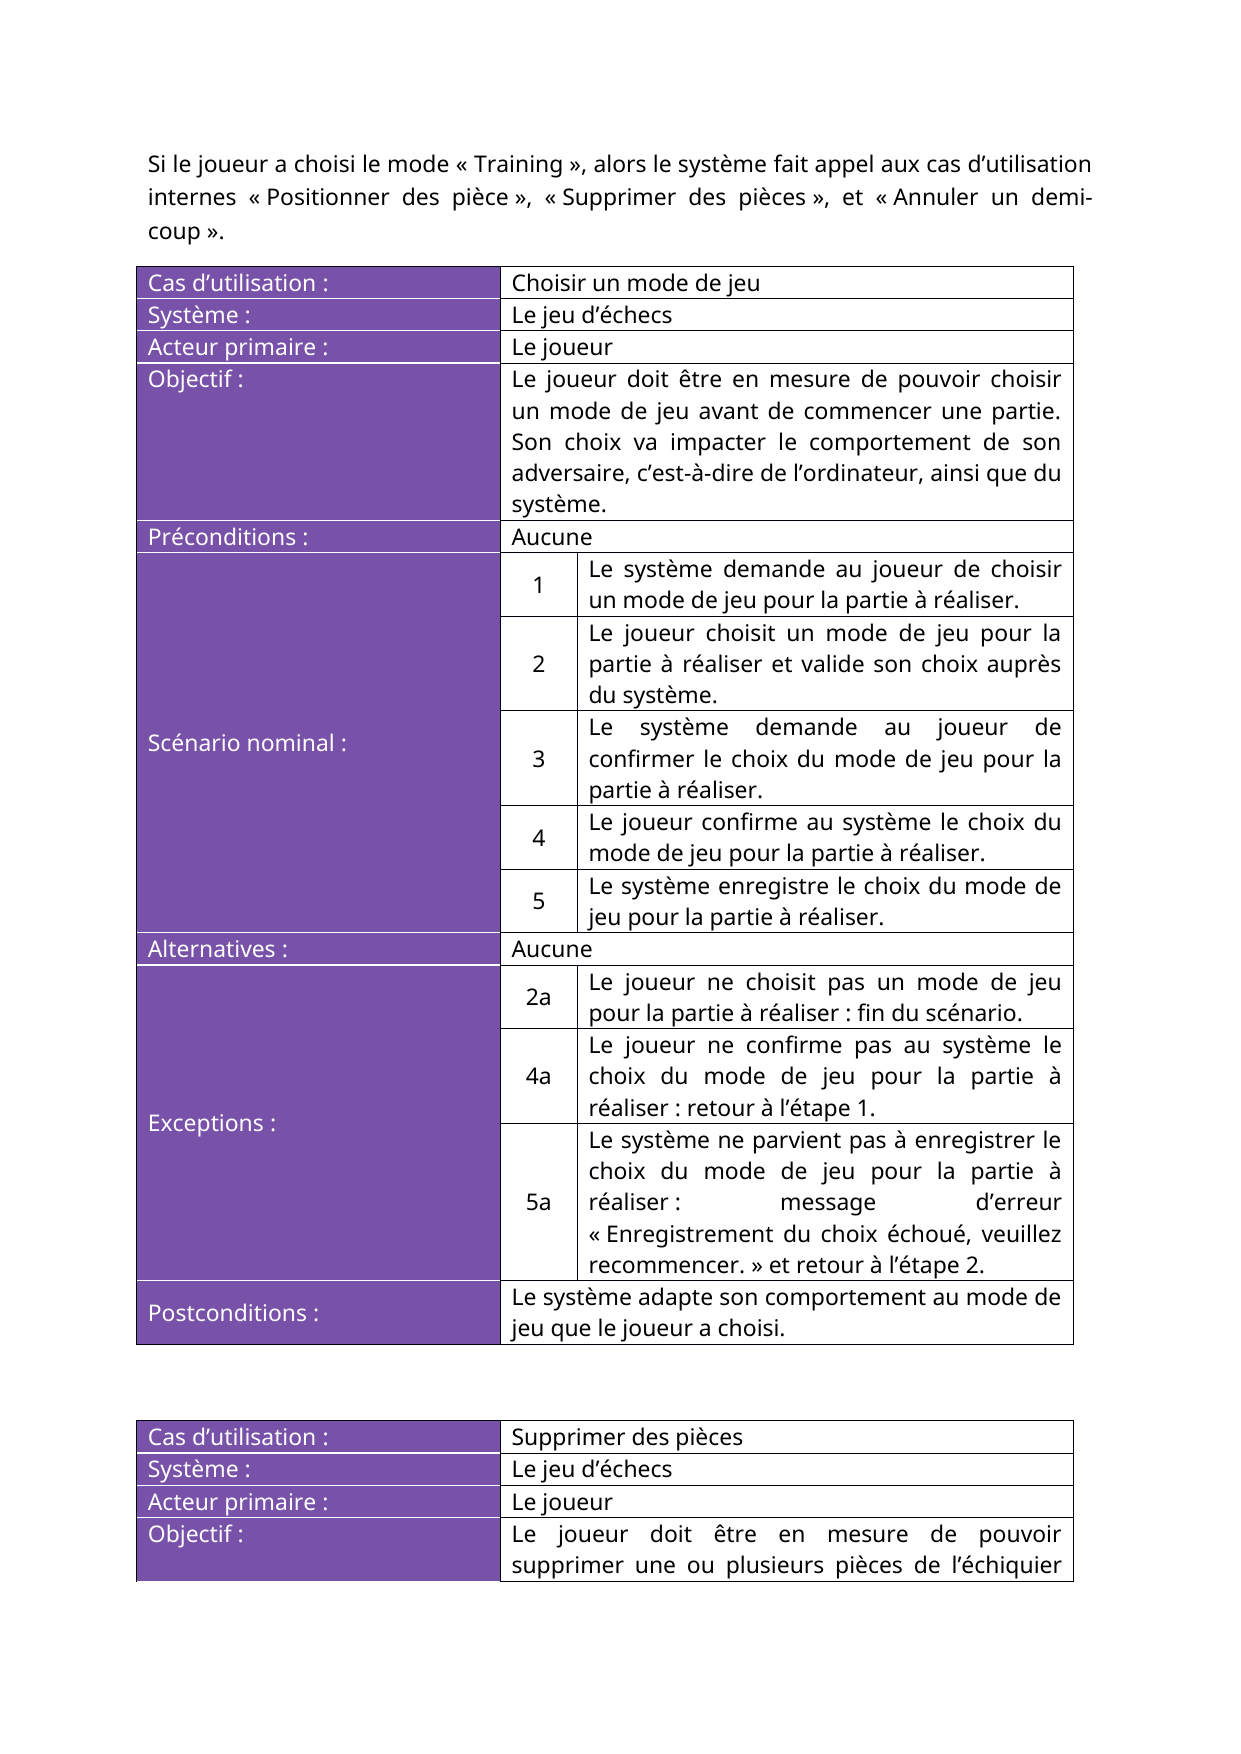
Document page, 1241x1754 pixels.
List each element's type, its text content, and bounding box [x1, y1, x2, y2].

table_cell Système : [137, 299, 500, 330]
table_cell Système : [137, 1454, 500, 1485]
table_cell Le joueur [501, 331, 1073, 362]
table_cell 4a [501, 1029, 577, 1123]
table_cell Le joueur choisit un mode de jeu pour la partie à réaliser et valide son choix auprès du système. [578, 617, 1073, 710]
table_cell Le joueur ne confirme pas au système le choix du mode de jeu pour la partie à réaliser : retour à l’étape 1. [578, 1029, 1073, 1123]
table_cell Le système demande au joueur de choisir un mode de jeu pour la partie à réaliser. [578, 553, 1073, 616]
table_cell Le système demande au joueur de confirmer le choix du mode de jeu pour la partie à réaliser. [578, 711, 1073, 805]
table_cell 2 [501, 617, 577, 710]
text Si le joueur a choisi le mode « Training », alors le système fait appel aux cas d’utilisation internes « Positionner des pièce », « Supprimer des pièces », et « Annuler un demi-coup ». [148, 148, 1093, 246]
table_cell Aucune [501, 521, 1073, 552]
table_cell 3 [501, 711, 577, 805]
table_cell Scénario nominal : [137, 553, 500, 932]
table_cell Acteur primaire : [137, 331, 500, 362]
table_cell Le joueur doit être en mesure de pouvoir supprimer une ou plusieurs pièces de l’échiquier [501, 1518, 1073, 1581]
table_cell Le joueur [501, 1486, 1073, 1517]
table_cell 5a [501, 1124, 577, 1280]
table_cell Le joueur doit être en mesure de pouvoir choisir un mode de jeu avant de commencer une partie. Son choix va impacter le comportement de son adversaire, c’est-à-dire de l’ordinateur, ainsi que du système. [501, 364, 1073, 520]
table_cell Le jeu d’échecs [501, 1454, 1073, 1485]
table_header Cas d’utilisation : [137, 1421, 500, 1452]
table_cell Objectif : [137, 364, 500, 520]
table_cell 2a [501, 966, 577, 1028]
table_cell Acteur primaire : [137, 1486, 500, 1517]
table_cell Alternatives : [137, 933, 500, 964]
table_cell 4 [501, 806, 577, 869]
table_cell Aucune [501, 933, 1073, 964]
table_cell 5 [501, 870, 577, 932]
table_cell Objectif : [137, 1518, 500, 1581]
table_cell Le système adapte son comportement au mode de jeu que le joueur a choisi. [501, 1281, 1073, 1344]
table_cell Le système enregistre le choix du mode de jeu pour la partie à réaliser. [578, 870, 1073, 932]
table_header Supprimer des pièces [501, 1421, 1073, 1452]
table_cell 1 [501, 553, 577, 616]
table_cell Le joueur confirme au système le choix du mode de jeu pour la partie à réaliser. [578, 806, 1073, 869]
table_cell Le joueur ne choisit pas un mode de jeu pour la partie à réaliser : fin du scénario. [578, 966, 1073, 1028]
table_header Cas d’utilisation : [137, 267, 500, 298]
table_cell Le jeu d’échecs [501, 299, 1073, 330]
table_cell Exceptions : [137, 966, 500, 1280]
table_header Choisir un mode de jeu [501, 267, 1073, 298]
table_cell Le système ne parvient pas à enregistrer le choix du mode de jeu pour la partie à réaliser : message d’erreur « Enregistrement du choix échoué, veuillez recommencer. » et retour à l’étape 2. [578, 1124, 1073, 1280]
table_cell Préconditions : [137, 521, 500, 552]
table_cell Postconditions : [137, 1281, 500, 1344]
